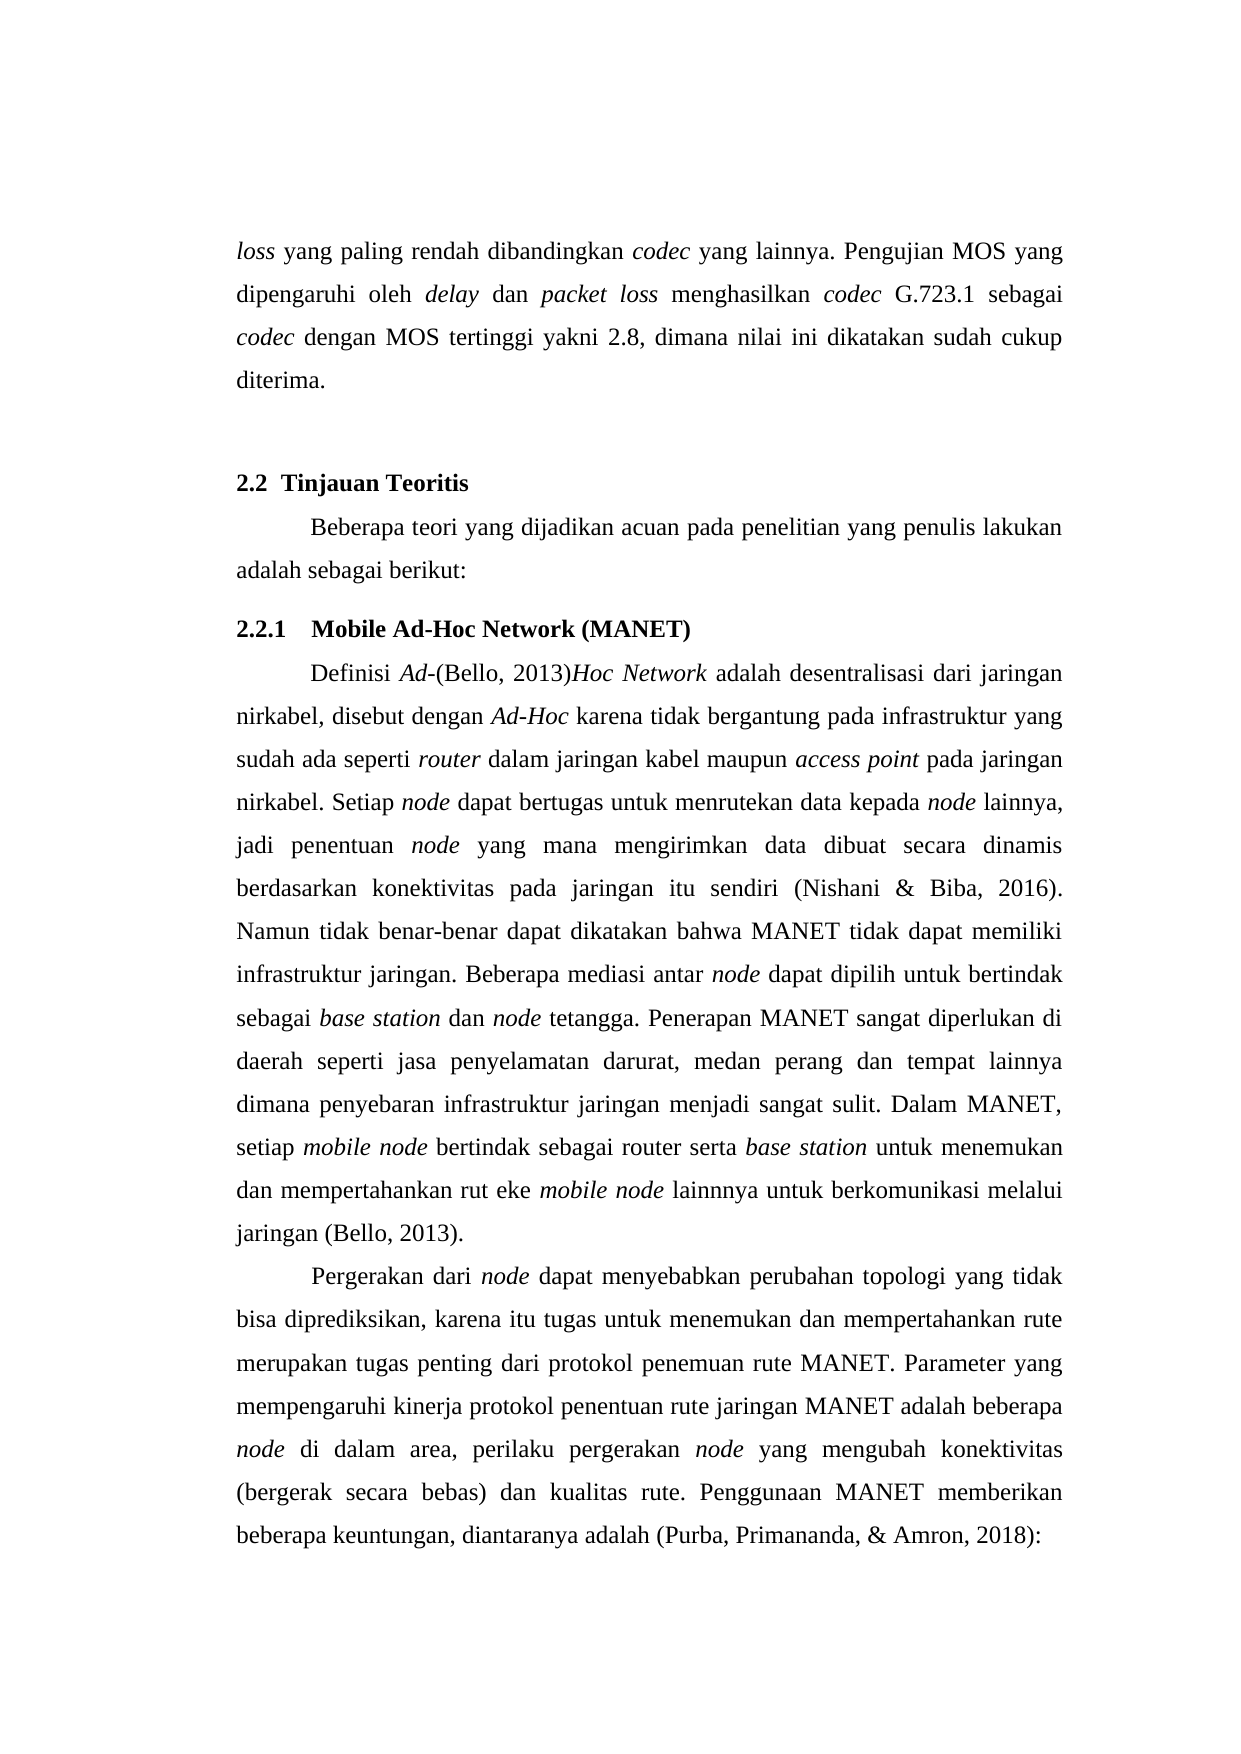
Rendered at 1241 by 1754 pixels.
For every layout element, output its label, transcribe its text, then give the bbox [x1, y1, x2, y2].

subtitle Mobile Ad-Hoc Network (MANET) [236, 614, 1063, 643]
list Pergerakan dari node dapat menyebabkan perubahan topologi yang tidak bisa diprediksikan, karena itu tugas untuk menemukan dan mempertahankan rute merupakan tugas penting dari protokol penemuan rute MANET. Parameter yang mempengaruhi kinerja protokol penentuan rute jaringan MANET adalah beberapa node di dalam area, perilaku pergerakan node yang mengubah konektivitas (bergerak secara bebas) dan kualitas rute. Penggunaan MANET memberikan beberapa keuntungan, diantaranya adalah (Purba, Primananda, & Amron, 2018): [236, 1261, 1063, 1549]
list loss yang paling rendah dibandingkan codec yang lainnya. Pengujian MOS yang dipengaruhi oleh delay dan packet loss menghasilkan codec G.723.1 sebagai codec dengan MOS tertinggi yakni 2.8, dimana nilai ini dikatakan sudah cukup diterima. [236, 236, 1063, 394]
subtitle Tinjauan Teoritis [236, 468, 1063, 497]
list Beberapa teori yang dijadikan acuan pada penelitian yang penulis lakukan adalah sebagai berikut: [236, 512, 1063, 583]
list Definisi Ad-(Bello, 2013)Hoc Network adalah desentralisasi dari jaringan nirkabel, disebut dengan Ad-Hoc­ karena tidak bergantung pada infrastruktur yang sudah ada seperti router dalam jaringan kabel maupun access point pada jaringan nirkabel. Setiap node dapat bertugas untuk menrutekan data kepada node lainnya, jadi penentuan node yang mana mengirimkan data dibuat secara dinamis berdasarkan konektivitas pada jaringan itu sendiri (Nishani & Biba, 2016). Namun tidak benar-benar dapat dikatakan bahwa MANET tidak dapat memiliki infrastruktur jaringan. Beberapa mediasi antar node dapat dipilih untuk bertindak sebagai base station dan node tetangga. Penerapan MANET sangat diperlukan di daerah seperti jasa penyelamatan darurat, medan perang dan tempat lainnya dimana penyebaran infrastruktur jaringan menjadi sangat sulit. Dalam MANET, setiap mobile node bertindak sebagai router serta base station untuk menemukan dan mempertahankan rut eke mobile node lainnnya untuk berkomunikasi melalui jaringan (Bello, 2013). [236, 658, 1063, 1247]
